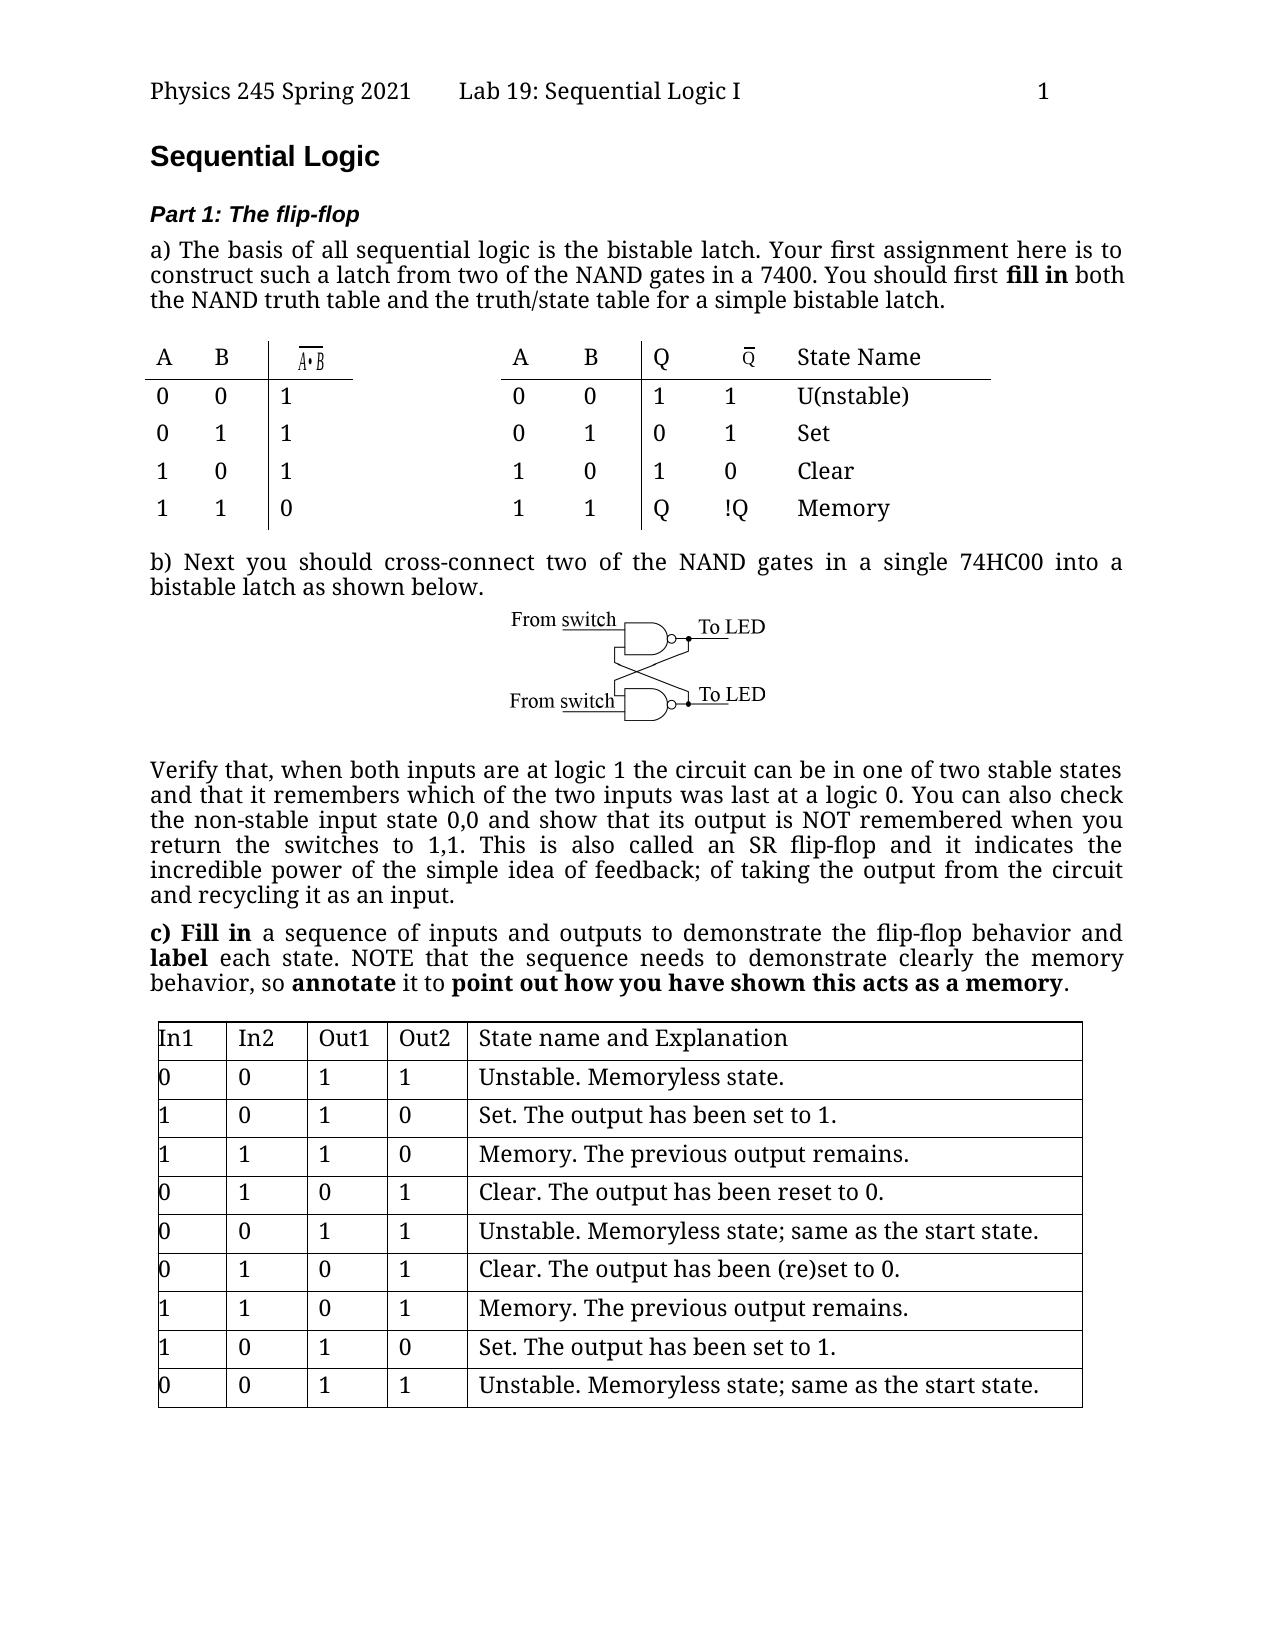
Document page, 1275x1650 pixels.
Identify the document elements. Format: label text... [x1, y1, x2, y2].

table_cell 0 [203, 455, 268, 492]
table_header B [203, 341, 268, 379]
table_header [713, 341, 786, 379]
table_cell Q [642, 493, 713, 530]
table_cell 1 [388, 1292, 467, 1330]
table_cell 0 [227, 1369, 307, 1407]
table_cell 0 [227, 1331, 307, 1368]
table_cell 1 [227, 1254, 307, 1291]
table_cell 1 [501, 455, 572, 492]
table_cell 1 [713, 380, 786, 417]
table_cell 0 [308, 1254, 387, 1291]
table_cell 0 [388, 1100, 467, 1137]
picture [509, 609, 766, 721]
table_cell 0 [642, 418, 713, 455]
text b) Next you should cross-connect two of the NAND gates in a single 74HC00 into a bistable latch as shown below. [150, 551, 1125, 601]
table_cell 1 [388, 1369, 467, 1407]
table_cell U(nstable) [786, 380, 991, 417]
table_cell 1 [159, 1331, 226, 1368]
table_cell 1 [203, 418, 268, 455]
table_cell 0 [269, 493, 353, 530]
table_cell 1 [159, 1292, 226, 1330]
table_cell 0 [159, 1254, 226, 1291]
table_cell 0 [203, 380, 268, 417]
table_cell 1 [308, 1061, 387, 1098]
table_cell 1 [269, 418, 353, 455]
table_cell 0 [572, 380, 641, 417]
table_cell 1 [572, 418, 641, 455]
table_cell 1 [308, 1100, 387, 1137]
table_cell 1 [227, 1292, 307, 1330]
table_cell 1 [227, 1177, 307, 1214]
table_cell 1 [501, 493, 572, 530]
table_cell 0 [227, 1100, 307, 1137]
table_cell Set. The output has been set to 1. [468, 1100, 1082, 1137]
table_cell 1 [388, 1061, 467, 1098]
subtitle Part 1: The flip-flop [150, 203, 1125, 228]
table_cell 0 [308, 1177, 387, 1214]
table_cell 0 [501, 380, 572, 417]
table_header A [501, 341, 572, 379]
table_cell 1 [145, 455, 203, 492]
table_cell 1 [642, 380, 713, 417]
table_cell Unstable. Memoryless state; same as the start state. [468, 1215, 1082, 1253]
table_cell 1 [203, 493, 268, 530]
table_cell 1 [159, 1138, 226, 1176]
table_header [269, 341, 353, 379]
table_cell 0 [388, 1331, 467, 1368]
table_cell Unstable. Memoryless state. [468, 1061, 1082, 1098]
table_cell Memory. The previous output remains. [468, 1292, 1082, 1330]
table_cell 0 [308, 1292, 387, 1330]
table_header B [572, 341, 641, 379]
table_cell 1 [572, 493, 641, 530]
table_cell 1 [308, 1138, 387, 1176]
table_header Out2 [388, 1023, 467, 1060]
table_header Out1 [308, 1023, 387, 1060]
table_header State Name [786, 341, 991, 379]
table_cell Clear. The output has been reset to 0. [468, 1177, 1082, 1214]
table_cell 1 [642, 455, 713, 492]
table_cell 0 [159, 1177, 226, 1214]
table_cell Unstable. Memoryless state; same as the start state. [468, 1369, 1082, 1407]
table_cell 0 [159, 1215, 226, 1253]
table_header In2 [227, 1023, 307, 1060]
table_cell 0 [713, 455, 786, 492]
table_cell 1 [308, 1215, 387, 1253]
table_cell 0 [227, 1215, 307, 1253]
table_header State name and Explanation [468, 1023, 1082, 1060]
table_cell 1 [227, 1138, 307, 1176]
table_cell 1 [388, 1177, 467, 1214]
table_cell 1 [269, 455, 353, 492]
text c) Fill in a sequence of inputs and outputs to demonstrate the flip-flop behavior and label each state. NOTE that the sequence needs to demonstrate clearly the memory behavior, so annotate it to point out how you have shown this acts as a memory. [150, 921, 1125, 996]
table_cell Set [786, 418, 991, 455]
table_cell 0 [159, 1369, 226, 1407]
table_cell 1 [308, 1369, 387, 1407]
table_cell Set. The output has been set to 1. [468, 1331, 1082, 1368]
table_cell 0 [159, 1061, 226, 1098]
table_cell Clear. The output has been (re)set to 0. [468, 1254, 1082, 1291]
table_cell !Q [713, 493, 786, 530]
table_cell 0 [572, 455, 641, 492]
table_cell 1 [269, 380, 353, 417]
text a) The basis of all sequential logic is the bistable latch. Your first assignment here is to construct such a latch from two of the NAND gates in a 7400. You should first fill in both the NAND truth table and the truth/state table for a simple bistable latch. [150, 238, 1125, 313]
subtitle Sequential Logic [150, 147, 1125, 172]
table_cell 0 [388, 1138, 467, 1176]
table_cell 1 [308, 1331, 387, 1368]
text Verify that, when both inputs are at logic 1 the circuit can be in one of two stable states and that it remembers which of the two inputs was last at a logic 0. You can also check the non-stable input state 0,0 and show that its output is NOT remembered when you return the switches to 1,1. This is also called an SR flip-flop and it indicates the incredible power of the simple idea of feedback; of taking the output from the circuit and recycling it as an input. [150, 758, 1125, 908]
table_cell 1 [713, 418, 786, 455]
table_cell 0 [145, 380, 203, 417]
table_cell Memory. The previous output remains. [468, 1138, 1082, 1176]
table_cell 1 [388, 1254, 467, 1291]
table_cell Clear [786, 455, 991, 492]
table_header In1 [159, 1023, 226, 1060]
table_cell 1 [145, 493, 203, 530]
table_cell Memory [786, 493, 991, 530]
table_cell 0 [227, 1061, 307, 1098]
table_header Q [642, 341, 713, 379]
table_header A [145, 341, 203, 379]
table_cell 1 [388, 1215, 467, 1253]
table_cell 0 [145, 418, 203, 455]
table_cell 0 [501, 418, 572, 455]
table_cell 1 [159, 1100, 226, 1137]
